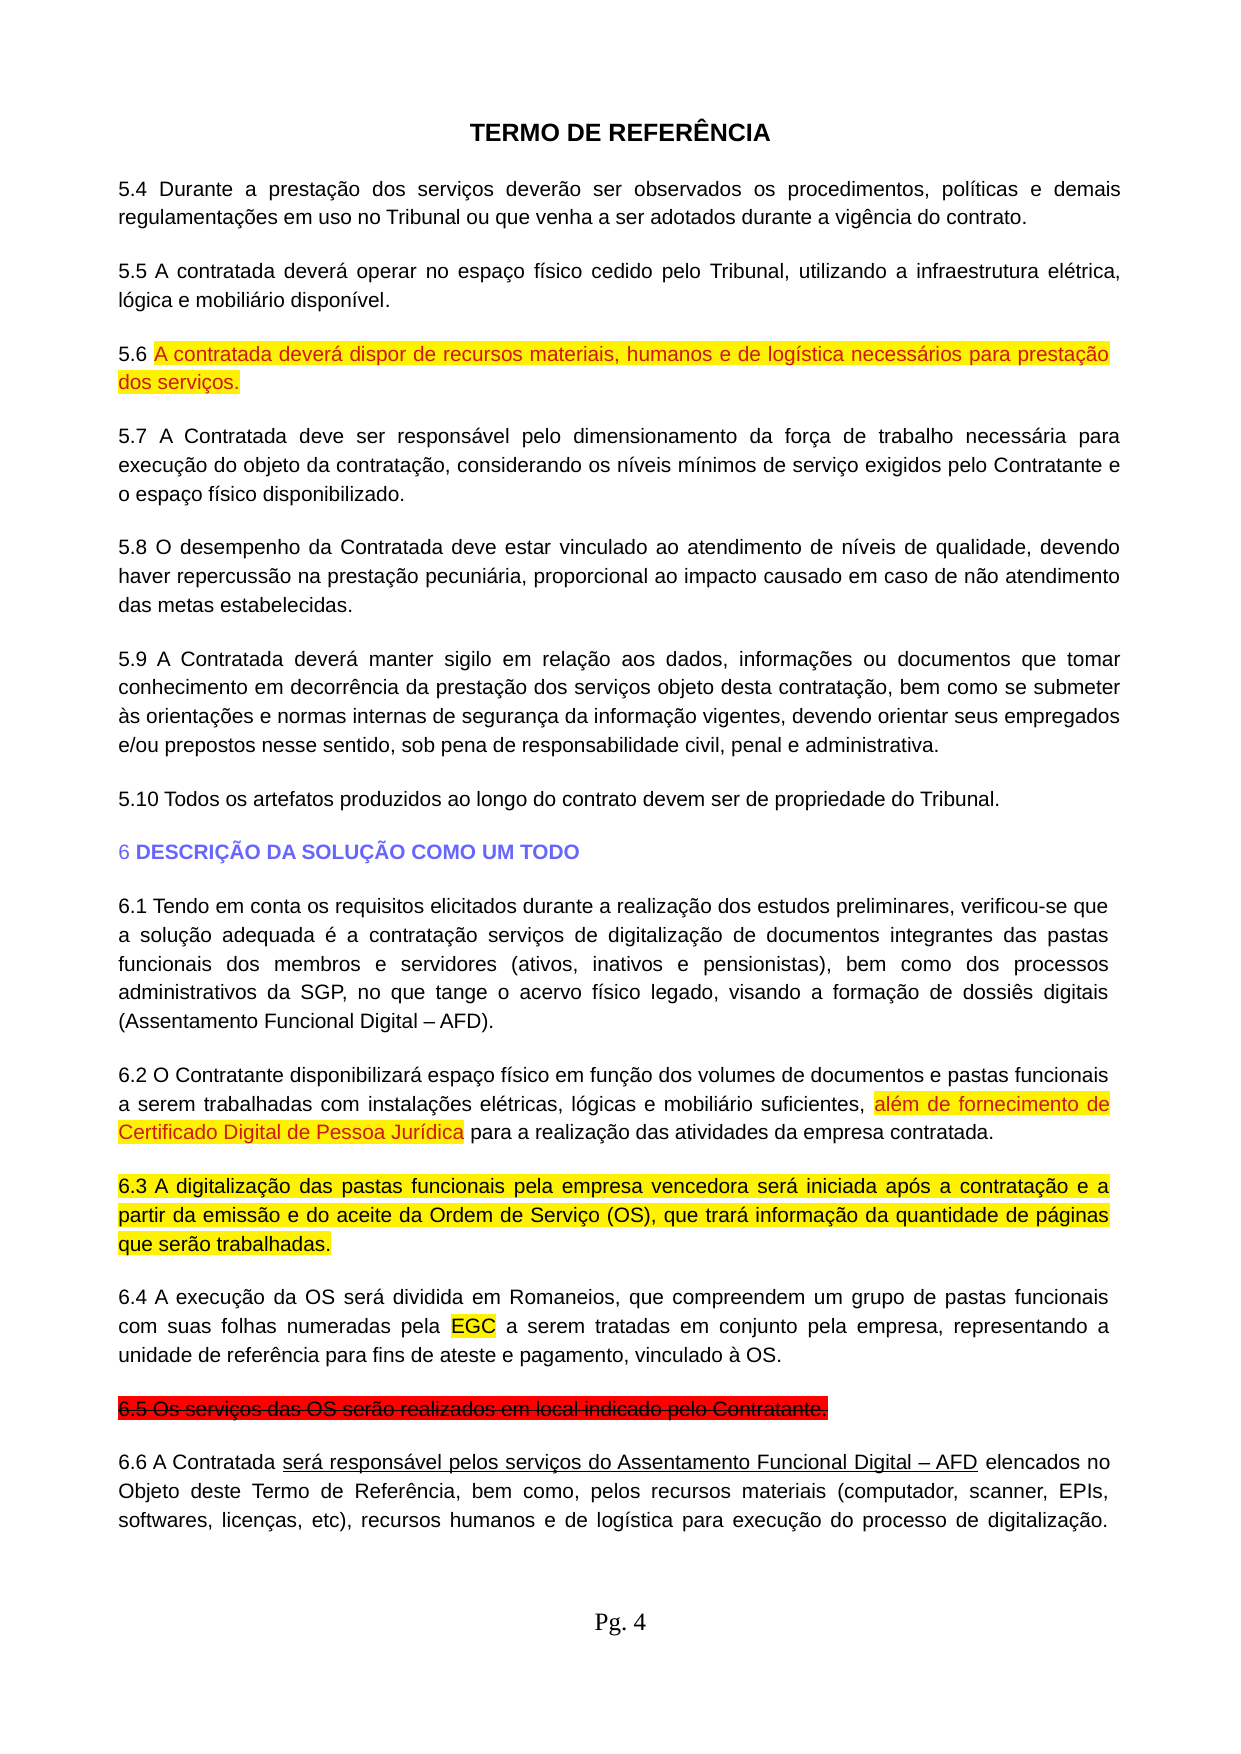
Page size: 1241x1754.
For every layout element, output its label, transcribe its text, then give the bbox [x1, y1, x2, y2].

text 6.3 A digitalização das pastas funcionais pela empresa vencedora será iniciada após a contratação e a partir da emissão e do aceite da Ordem de Serviço (OS), que trará informação da quantidade de páginas que serão trabalhadas. [118, 1174, 1110, 1255]
text 5.10 Todos os artefatos produzidos ao longo do contrato devem ser de propriedade do Tribunal. [118, 786, 1122, 810]
text 6.6 A Contratada será responsável pelos serviços do Assentamento Funcional Digital – AFD elencados no Objeto deste Termo de Referência, bem como, pelos recursos materiais (computador, scanner, EPIs, softwares, licenças, etc), recursos humanos e de logística para execução do processo de digitalização. [118, 1450, 1110, 1532]
text 5.7 A Contratada deve ser responsável pelo dimensionamento da força de trabalho necessária para execução do objeto da contratação, considerando os níveis mínimos de serviço exigidos pelo Contratante e o espaço físico disponibilizado. [118, 424, 1122, 505]
text 6 DESCRIÇÃO DA SOLUÇÃO COMO UM TODO [118, 840, 1110, 864]
text 5.5 A contratada deverá operar no espaço físico cedido pelo Tribunal, utilizando a infraestrutura elétrica, lógica e mobiliário disponível. [118, 259, 1122, 312]
text 6.5 Os serviços das OS serão realizados em local indicado pelo Contratante. [118, 1396, 1110, 1420]
text 6.1 Tendo em conta os requisitos elicitados durante a realização dos estudos preliminares, verificou-se que a solução adequada é a contratação serviços de digitalização de documentos integrantes das pastas funcionais dos membros e servidores (ativos, inativos e pensionistas), bem como dos processos administrativos da SGP, no que tange o acervo físico legado, visando a formação de dossiês digitais (Assentamento Funcional Digital – AFD). [118, 894, 1110, 1033]
text 5.8 O desempenho da Contratada deve estar vinculado ao atendimento de níveis de qualidade, devendo haver repercussão na prestação pecuniária, proporcional ao impacto causado em caso de não atendimento das metas estabelecidas. [118, 535, 1122, 617]
text 6.4 A execução da OS será dividida em Romaneios, que compreendem um grupo de pastas funcionais com suas folhas numeradas pela EGC a serem tratadas em conjunto pela empresa, representando a unidade de referência para fins de ateste e pagamento, vinculado à OS. [118, 1285, 1110, 1367]
text 5.4 Durante a prestação dos serviços deverão ser observados os procedimentos, políticas e demais regulamentações em uso no Tribunal ou que venha a ser adotados durante a vigência do contrato. [118, 176, 1122, 229]
text 5.6 A contratada deverá dispor de recursos materiais, humanos e de logística necessários para prestação dos serviços. [118, 341, 1110, 394]
text 6.2 O Contratante disponibilizará espaço físico em função dos volumes de documentos e pastas funcionais a serem trabalhadas com instalações elétricas, lógicas e mobiliário suficientes, além de fornecimento de Certificado Digital de Pessoa Jurídica para a realização das atividades da empresa contratada. [118, 1063, 1110, 1144]
text 5.9 A Contratada deverá manter sigilo em relação aos dados, informações ou documentos que tomar conhecimento em decorrência da prestação dos serviços objeto desta contratação, bem como se submeter às orientações e normas internas de segurança da informação vigentes, devendo orientar seus empregados e/ou prepostos nesse sentido, sob pena de responsabilidade civil, penal e administrativa. [118, 646, 1122, 757]
